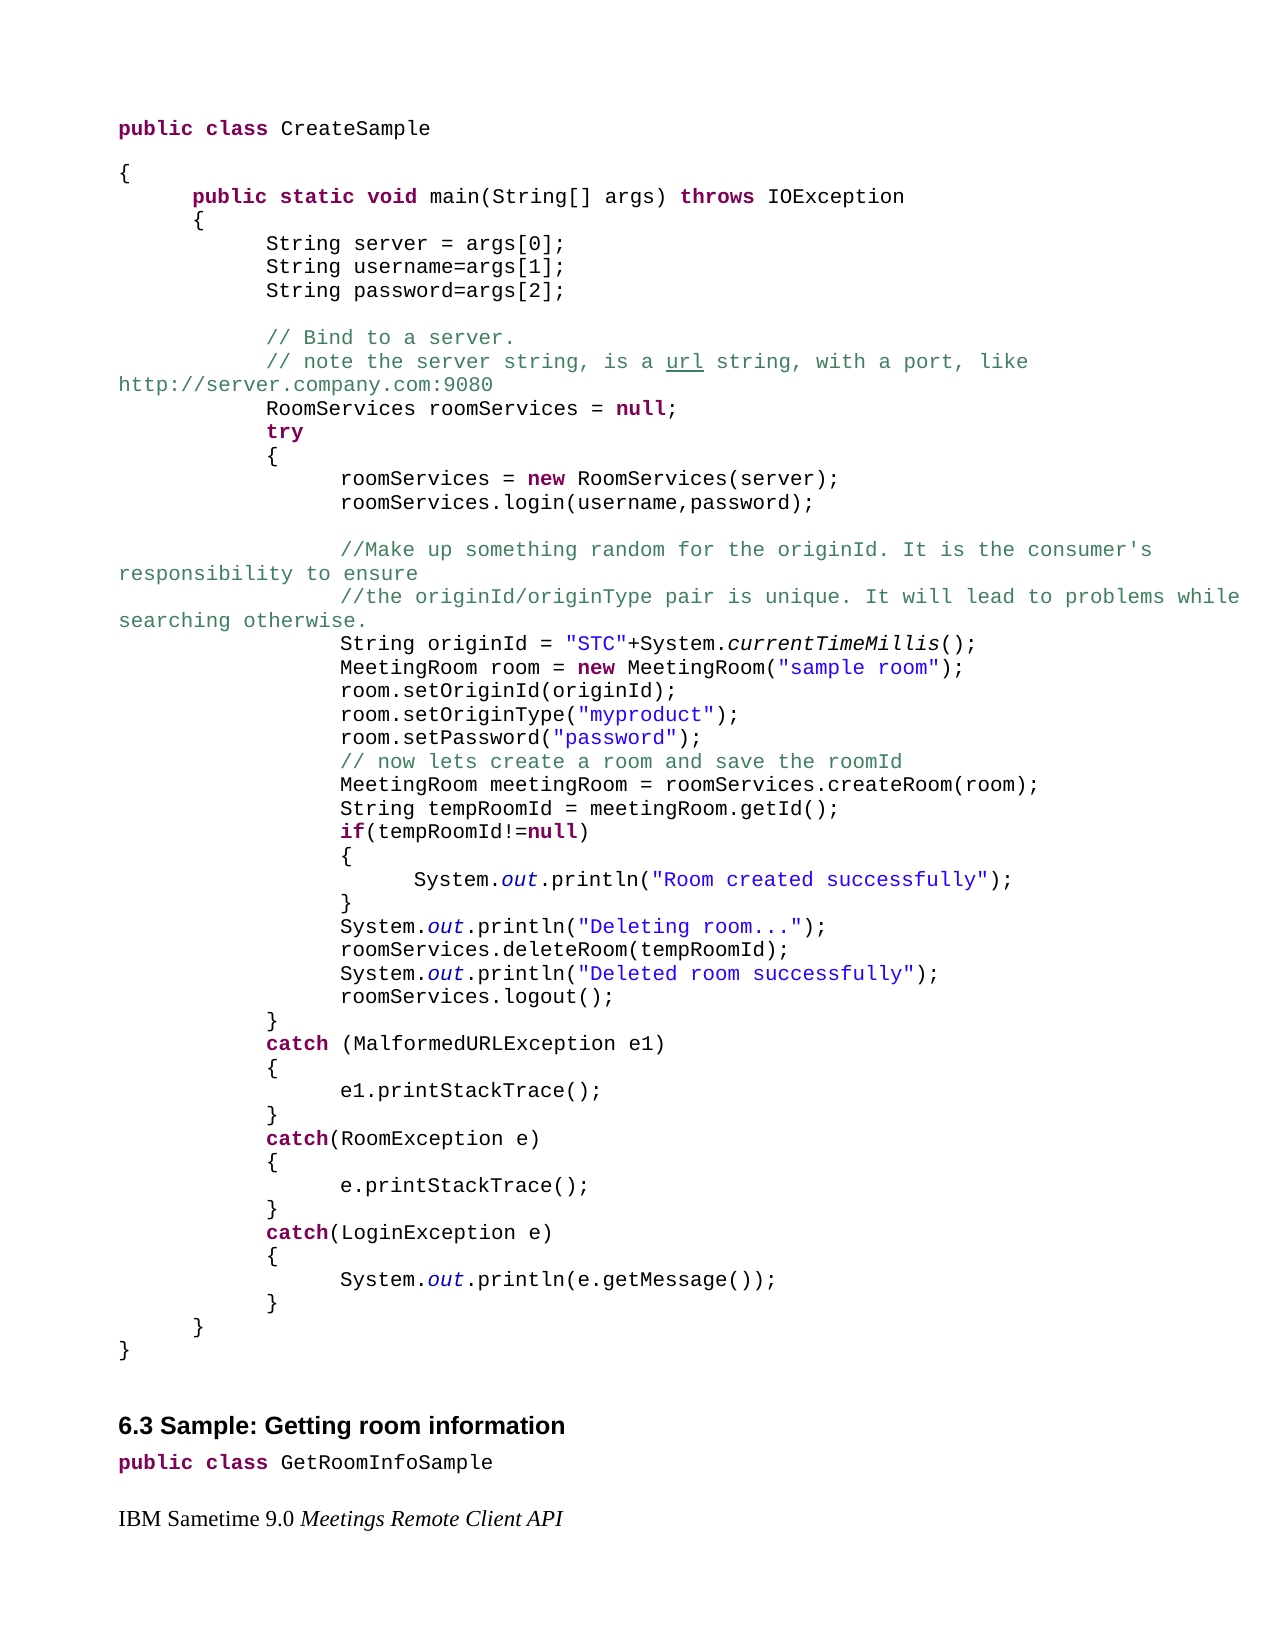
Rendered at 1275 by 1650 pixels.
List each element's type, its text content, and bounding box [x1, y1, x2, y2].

text roomServices.deleteRoom(tempRoomId); [118, 939, 1275, 963]
text { [118, 845, 1275, 869]
text roomServices = new RoomServices(server); [118, 468, 1275, 492]
text } [118, 1316, 1275, 1339]
text roomServices.logout(); [118, 986, 1275, 1010]
text MeetingRoom meetingRoom = roomServices.createRoom(room); [118, 774, 1275, 798]
text room.setOriginId(originId); [118, 680, 1275, 704]
text System.out.println("Room created successfully"); [118, 869, 1275, 892]
text } [118, 1198, 1275, 1222]
text System.out.println(e.getMessage()); [118, 1269, 1275, 1292]
text } [118, 1104, 1275, 1128]
text String password=args[2]; [118, 280, 1275, 304]
subtitle 6.3 Sample: Getting room information [118, 1412, 1275, 1440]
text catch(RoomException e) [118, 1128, 1275, 1151]
text public static void main(String[] args) throws IOException [118, 186, 1275, 209]
text { [118, 445, 1275, 468]
text // note the server string, is a url string, with a port, like http://server.company.com:9080 [118, 351, 1275, 398]
text { [118, 1057, 1275, 1081]
text public class GetRoomInfoSample [118, 1452, 1275, 1476]
text room.setOriginType("myproduct"); [118, 704, 1275, 727]
text e.printStackTrace(); [118, 1175, 1275, 1198]
text MeetingRoom room = new MeetingRoom("sample room"); [118, 657, 1275, 680]
text System.out.println("Deleting room..."); [118, 916, 1275, 939]
text //Make up something random for the originId. It is the consumer's responsibility to ensure [118, 539, 1275, 586]
text { [118, 209, 1275, 233]
text } [118, 892, 1275, 916]
text String tempRoomId = meetingRoom.getId(); [118, 798, 1275, 822]
text roomServices.login(username,password); [118, 492, 1275, 516]
text String server = args[0]; [118, 233, 1275, 257]
text e1.printStackTrace(); [118, 1081, 1275, 1104]
text { [118, 1245, 1275, 1269]
text if(tempRoomId!=null) [118, 822, 1275, 845]
text //the originId/originType pair is unique. It will lead to problems while searching otherwise. [118, 586, 1275, 633]
text try [118, 421, 1275, 445]
text // now lets create a room and save the roomId [118, 751, 1275, 774]
text { [118, 1151, 1275, 1175]
text // Bind to a server. [118, 327, 1275, 351]
text catch(LoginException e) [118, 1222, 1275, 1245]
text public class CreateSample [118, 118, 1275, 142]
text String originId = "STC"+System.currentTimeMillis(); [118, 633, 1275, 657]
text System.out.println("Deleted room successfully"); [118, 963, 1275, 986]
text catch (MalformedURLException e1) [118, 1033, 1275, 1057]
text } [118, 1339, 1275, 1363]
text String username=args[1]; [118, 257, 1275, 280]
text } [118, 1292, 1275, 1316]
text RoomServices roomServices = null; [118, 398, 1275, 421]
text } [118, 1010, 1275, 1033]
text { [118, 162, 1275, 186]
text room.setPassword("password"); [118, 727, 1275, 751]
